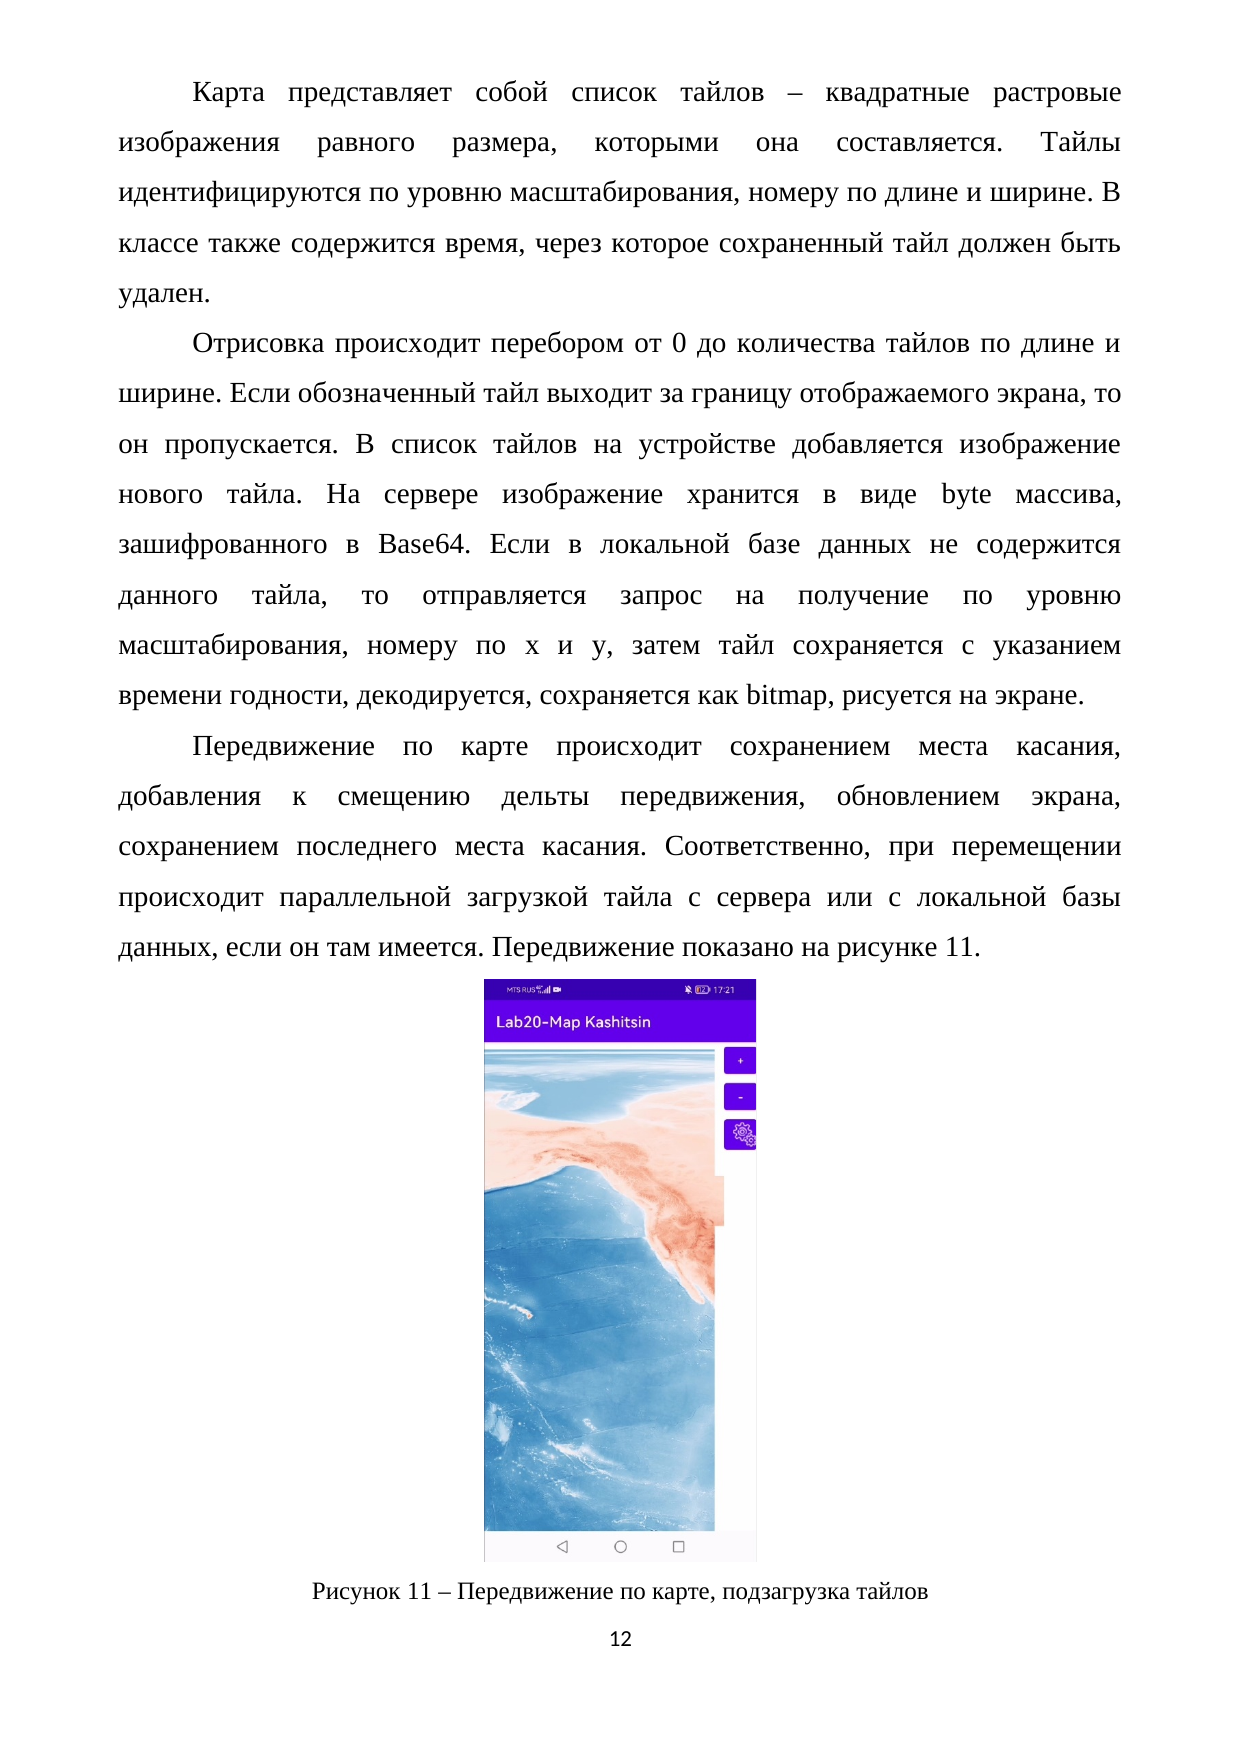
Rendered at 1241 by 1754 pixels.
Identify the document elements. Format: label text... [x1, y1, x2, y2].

text Рисунок 11 – Передвижение по карте, подзагрузка тайлов [118, 1576, 1122, 1605]
text Отрисовка происходит перебором от 0 до количества тайлов по длине и ширине. Если обозначенный тайл выходит за границу отображаемого экрана, то он пропускается. В список тайлов на устройстве добавляется изображение нового тайла. На сервере изображение хранится в виде byte массива, зашифрованного в Base64. Если в локальной базе данных не содержится данного тайла, то отправляется запрос на получение по уровню масштабирования, номеру по x и y, затем тайл сохраняется с указанием времени годности, декодируется, сохраняется как bitmap, рисуется на экране. [118, 325, 1122, 711]
text Передвижение по карте происходит сохранением места касания, добавления к смещению дельты передвижения, обновлением экрана, сохранением последнего места касания. Соответственно, при перемещении происходит параллельной загрузкой тайла с сервера или с локальной базы данных, если он там имеется. Передвижение показано на рисунке 11. [118, 728, 1122, 963]
text Карта представляет собой список тайлов – квадратные растровые изображения равного размера, которыми она составляется. Тайлы идентифицируются по уровню масштабирования, номеру по длине и ширине. В классе также содержится время, через которое сохраненный тайл должен быть удален. [118, 74, 1122, 308]
